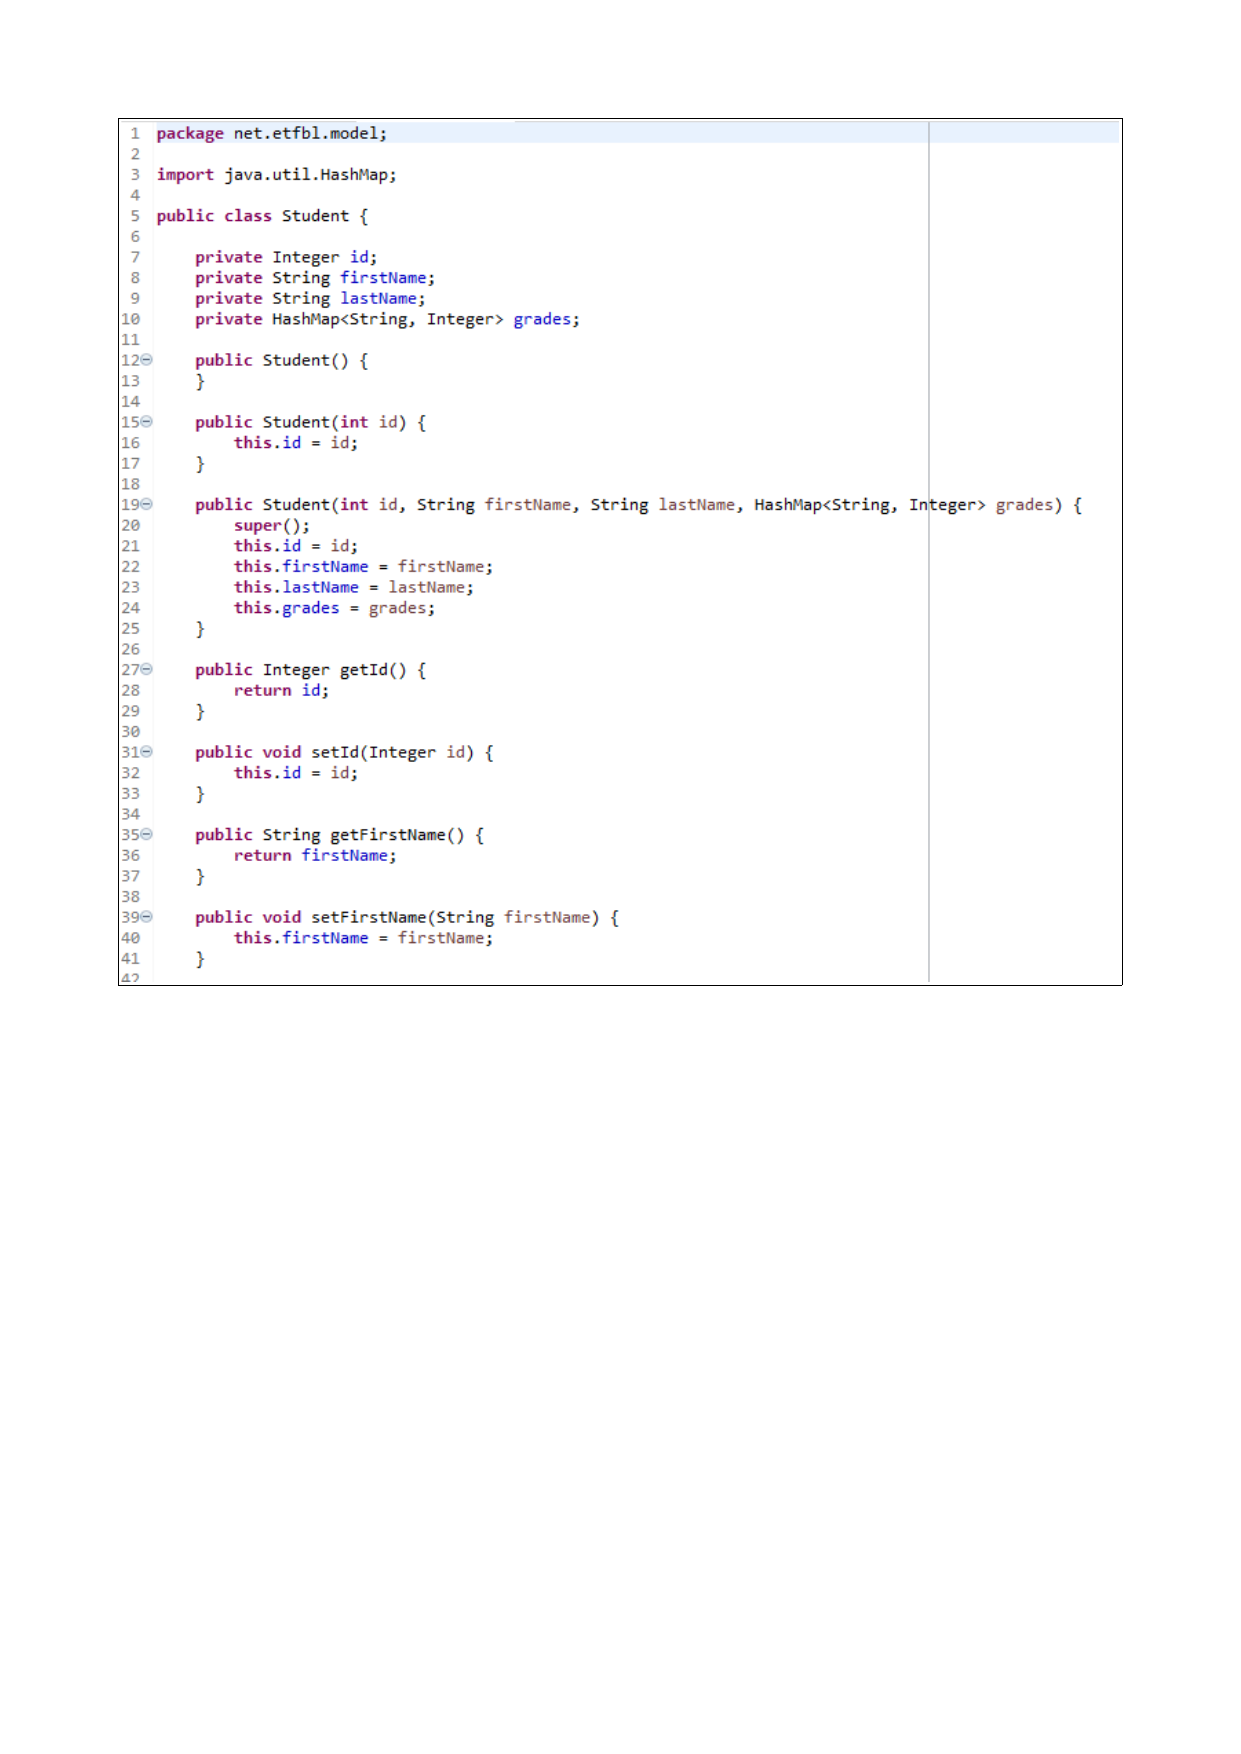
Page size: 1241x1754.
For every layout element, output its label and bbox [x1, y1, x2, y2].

picture [121, 121, 1119, 982]
